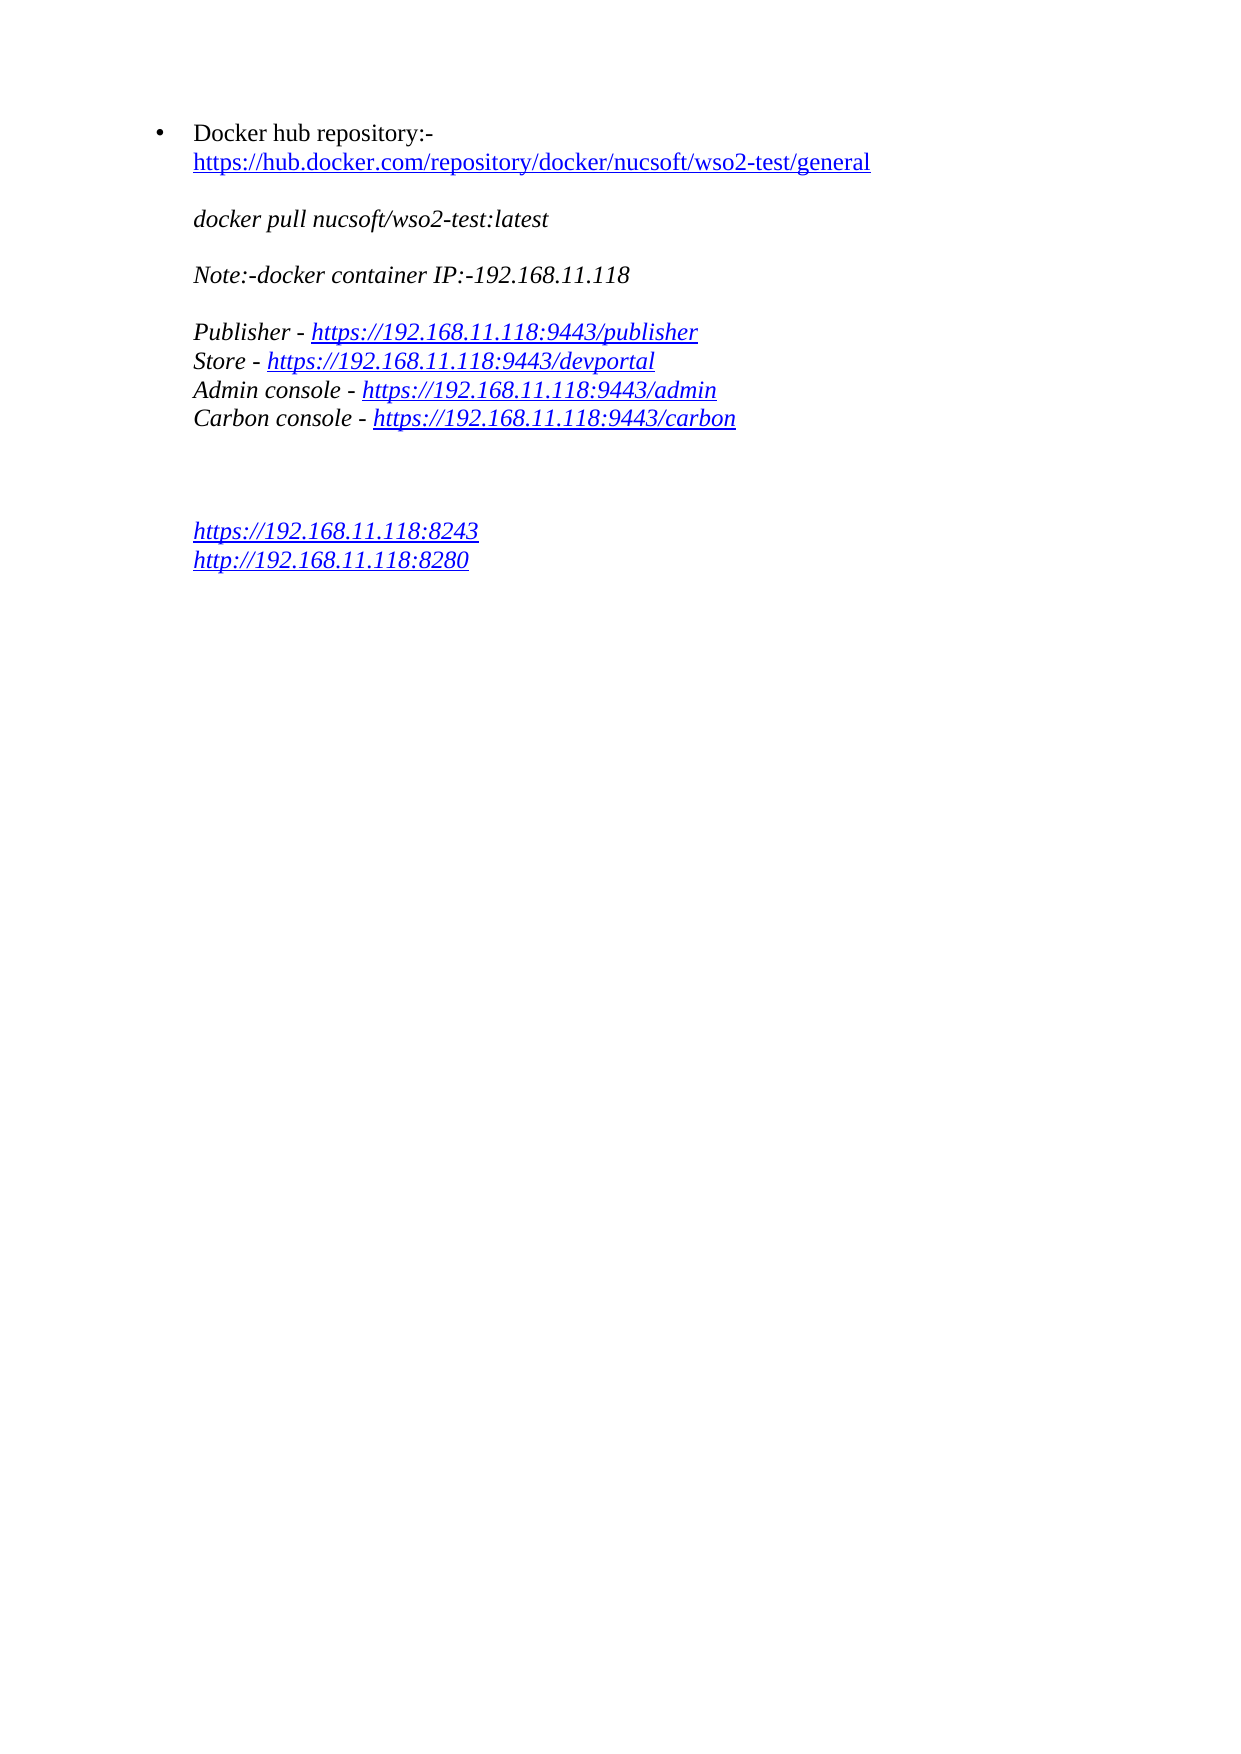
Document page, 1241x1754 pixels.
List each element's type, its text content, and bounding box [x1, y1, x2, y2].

list Docker hub repository:- [156, 118, 1122, 147]
text Store - https://192.168.11.118:9443/devportal [193, 346, 1122, 375]
text https://192.168.11.118:8243 [193, 516, 1122, 545]
text Admin console - https://192.168.11.118:9443/admin [193, 375, 1122, 403]
text docker pull nucsoft/wso2-test:latest [193, 204, 1122, 232]
text https://hub.docker.com/repository/docker/nucsoft/wso2-test/general [193, 147, 1122, 176]
text Carbon console - https://192.168.11.118:9443/carbon [193, 403, 1122, 432]
text Note:-docker container IP:-192.168.11.118 [193, 260, 1122, 289]
text Publisher - https://192.168.11.118:9443/publisher [193, 317, 1122, 346]
text http://192.168.11.118:8280 [193, 545, 1122, 574]
